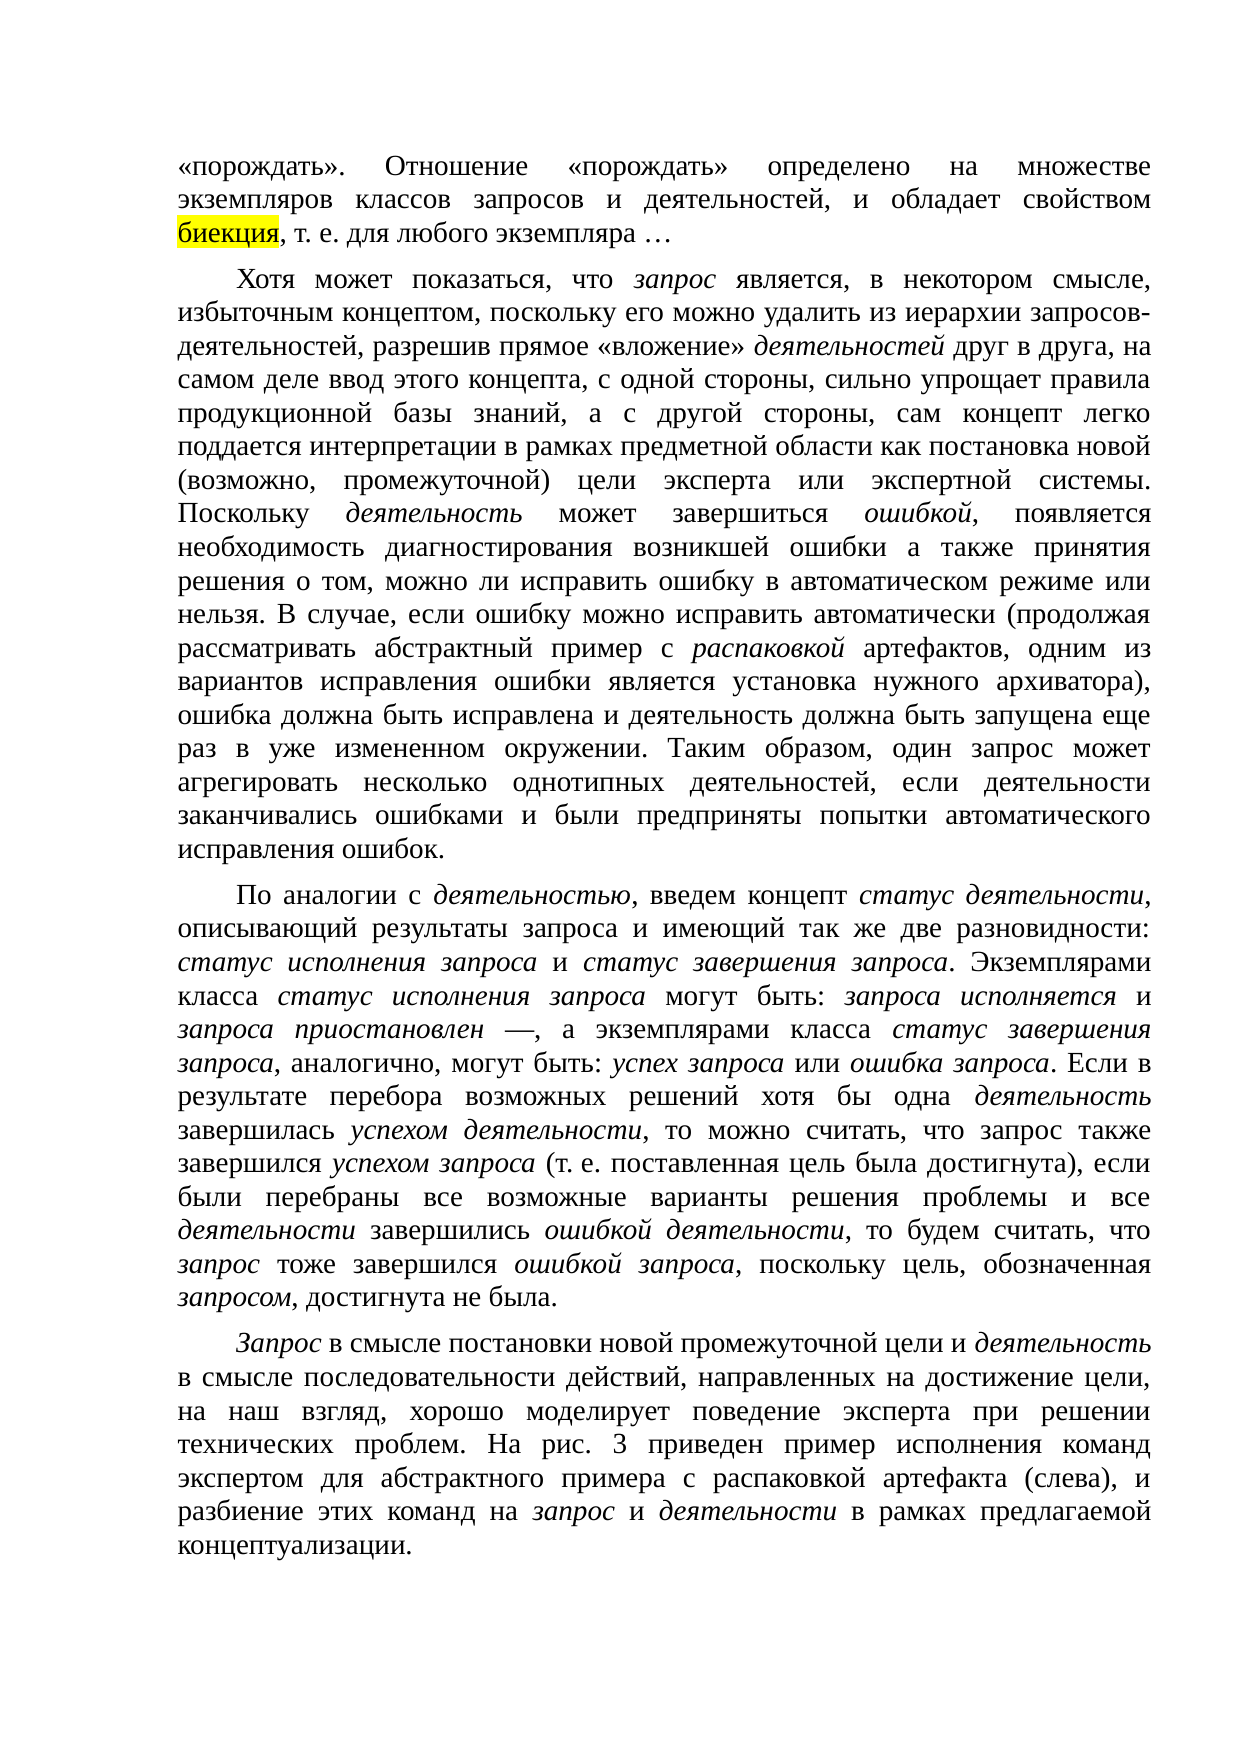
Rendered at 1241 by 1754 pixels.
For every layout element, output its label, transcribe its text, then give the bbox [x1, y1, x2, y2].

text «порождать». Отношение «порождать» определено на множестве экземпляров классов запросов и деятельностей, и обладает свойством биекция, т. е. для любого экземпляра … [177, 148, 1152, 248]
text По аналогии с деятельностью, введем концепт статус деятельности, описывающий результаты запроса и имеющий так же две разновидности: статус исполнения запроса и статус завершения запроса. Экземплярами класса статус исполнения запроса могут быть: запроса исполняется и запроса приостановлен —, а экземплярами класса статус завершения запроса, аналогично, могут быть: успех запроса или ошибка запроса. Если в результате перебора возможных решений хотя бы одна деятельность завершилась успехом деятельности, то можно считать, что запрос также завершился успехом запроса (т. е. поставленная цель была достигнута), если были перебраны все возможные варианты решения проблемы и все деятельности завершились ошибкой деятельности, то будем считать, что запрос тоже завершился ошибкой запроса, поскольку цель, обозначенная запросом, достигнута не была. [177, 877, 1152, 1313]
text Хотя может показаться, что запрос является, в некотором смысле, избыточным концептом, поскольку его можно удалить из иерархии запросов-деятельностей, разрешив прямое «вложение» деятельностей друг в друга, на самом деле ввод этого концепта, с одной стороны, сильно упрощает правила продукционной базы знаний, а с другой стороны, сам концепт легко поддается интерпретации в рамках предметной области как постановка новой (возможно, промежуточной) цели эксперта или экспертной системы. Поскольку деятельность может завершиться ошибкой, появляется необходимость диагностирования возникшей ошибки а также принятия решения о том, можно ли исправить ошибку в автоматическом режиме или нельзя. В случае, если ошибку можно исправить автоматически (продолжая рассматривать абстрактный пример с распаковкой артефактов, одним из вариантов исправления ошибки является установка нужного архиватора), ошибка должна быть исправлена и деятельность должна быть запущена еще раз в уже измененном окружении. Таким образом, один запрос может агрегировать несколько однотипных деятельностей, если деятельности заканчивались ошибками и были предприняты попытки автоматического исправления ошибок. [177, 261, 1152, 864]
text Запрос в смысле постановки новой промежуточной цели и деятельность в смысле последовательности действий, направленных на достижение цели, на наш взгляд, хорошо моделирует поведение эксперта при решении технических проблем. На рис. 3 приведен пример исполнения команд экспертом для абстрактного примера с распаковкой артефакта (слева), и разбиение этих команд на запрос и деятельности в рамках предлагаемой концептуализации. [177, 1326, 1152, 1560]
